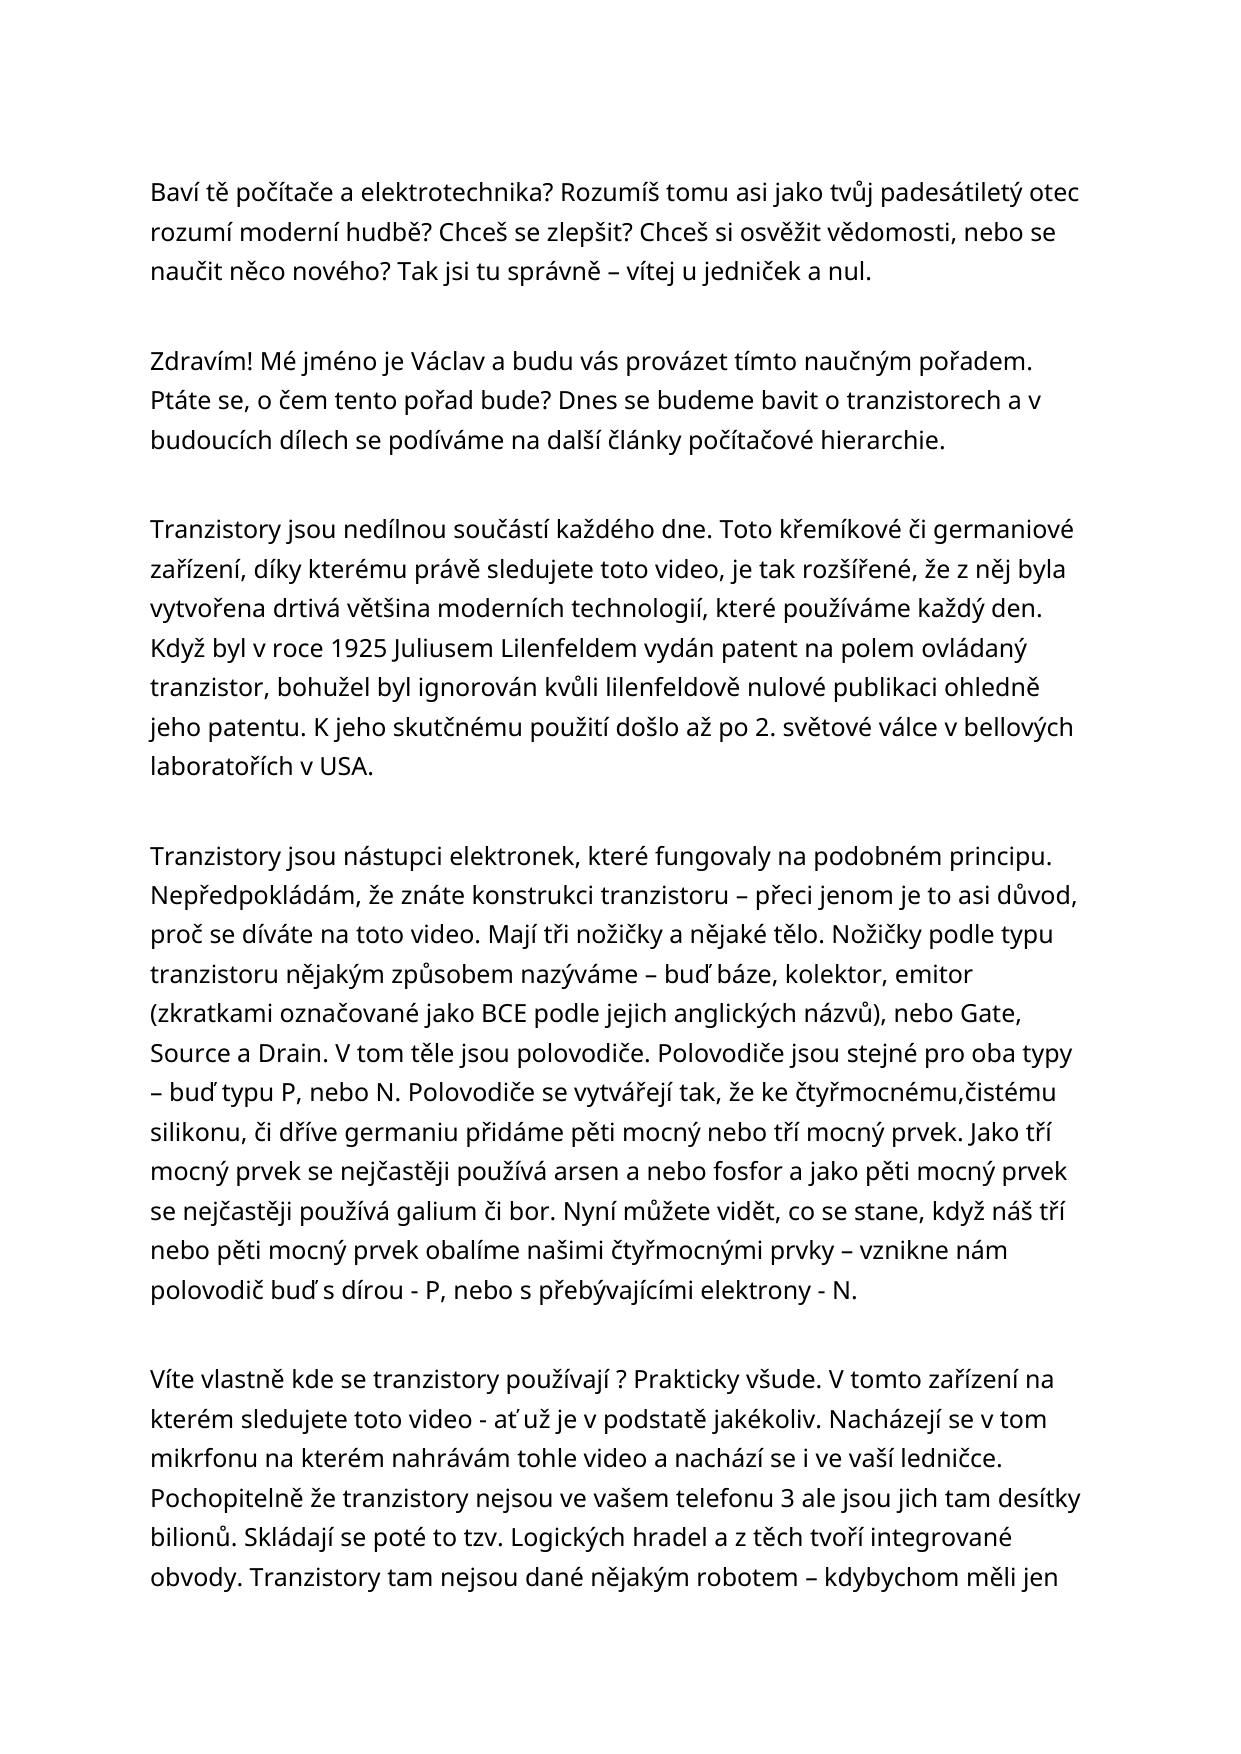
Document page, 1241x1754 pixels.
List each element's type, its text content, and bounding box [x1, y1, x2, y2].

text Baví tě počítače a elektrotechnika? Rozumíš tomu asi jako tvůj padesátiletý otec rozumí moderní hudbě? Chceš se zlepšit? Chceš si osvěžit vědomosti, nebo se naučit něco nového? Tak jsi tu správně – vítej u jedniček a nul. [150, 175, 1090, 288]
text Víte vlastně kde se tranzistory používají ? Prakticky všude. V tomto zařízení na kterém sledujete toto video - ať už je v podstatě jakékoliv. Nacházejí se v tom mikrfonu na kterém nahrávám tohle video a nachází se i ve vaší ledničce. Pochopitelně že tranzistory nejsou ve vašem telefonu 3 ale jsou jich tam desítky bilionů. Skládají se poté to tzv. Logických hradel a z těch tvoří integrované obvody. Tranzistory tam nejsou dané nějakým robotem – kdybychom měli jen [150, 1362, 1090, 1593]
text Tranzistory jsou nástupci elektronek, které fungovaly na podobném principu. Nepředpokládám, že znáte konstrukci tranzistoru – přeci jenom je to asi důvod, proč se díváte na toto video. Mají tři nožičky a nějaké tělo. Nožičky podle typu tranzistoru nějakým způsobem nazýváme – buď báze, kolektor, emitor (zkratkami označované jako BCE podle jejich anglických názvů), nebo Gate, Source a Drain. V tom těle jsou polovodiče. Polovodiče jsou stejné pro oba typy – buď typu P, nebo N. Polovodiče se vytvářejí tak, že ke čtyřmocnému,čistému silikonu, či dříve germaniu přidáme pěti mocný nebo tří mocný prvek. Jako tří mocný prvek se nejčastěji používá arsen a nebo fosfor a jako pěti mocný prvek se nejčastěji používá galium či bor. Nyní můžete vidět, co se stane, když náš tří nebo pěti mocný prvek obalíme našimi čtyřmocnými prvky – vznikne nám polovodič buď s dírou - P, nebo s přebývajícími elektrony - N. [150, 838, 1090, 1307]
text Tranzistory jsou nedílnou součástí každého dne. Toto křemíkové či germaniové zařízení, díky kterému právě sledujete toto video, je tak rozšířené, že z něj byla vytvořena drtivá většina moderních technologií, které používáme každý den. Když byl v roce 1925 Juliusem Lilenfeldem vydán patent na polem ovládaný tranzistor, bohužel byl ignorován kvůli lilenfeldově nulové publikaci ohledně jeho patentu. K jeho skutčnému použití došlo až po 2. světové válce v bellových laboratořích v USA. [150, 512, 1090, 783]
text Zdravím! Mé jméno je Václav a budu vás provázet tímto naučným pořadem. Ptáte se, o čem tento pořad bude? Dnes se budeme bavit o tranzistorech a v budoucích dílech se podíváme na další články počítačové hierarchie. [150, 343, 1090, 456]
